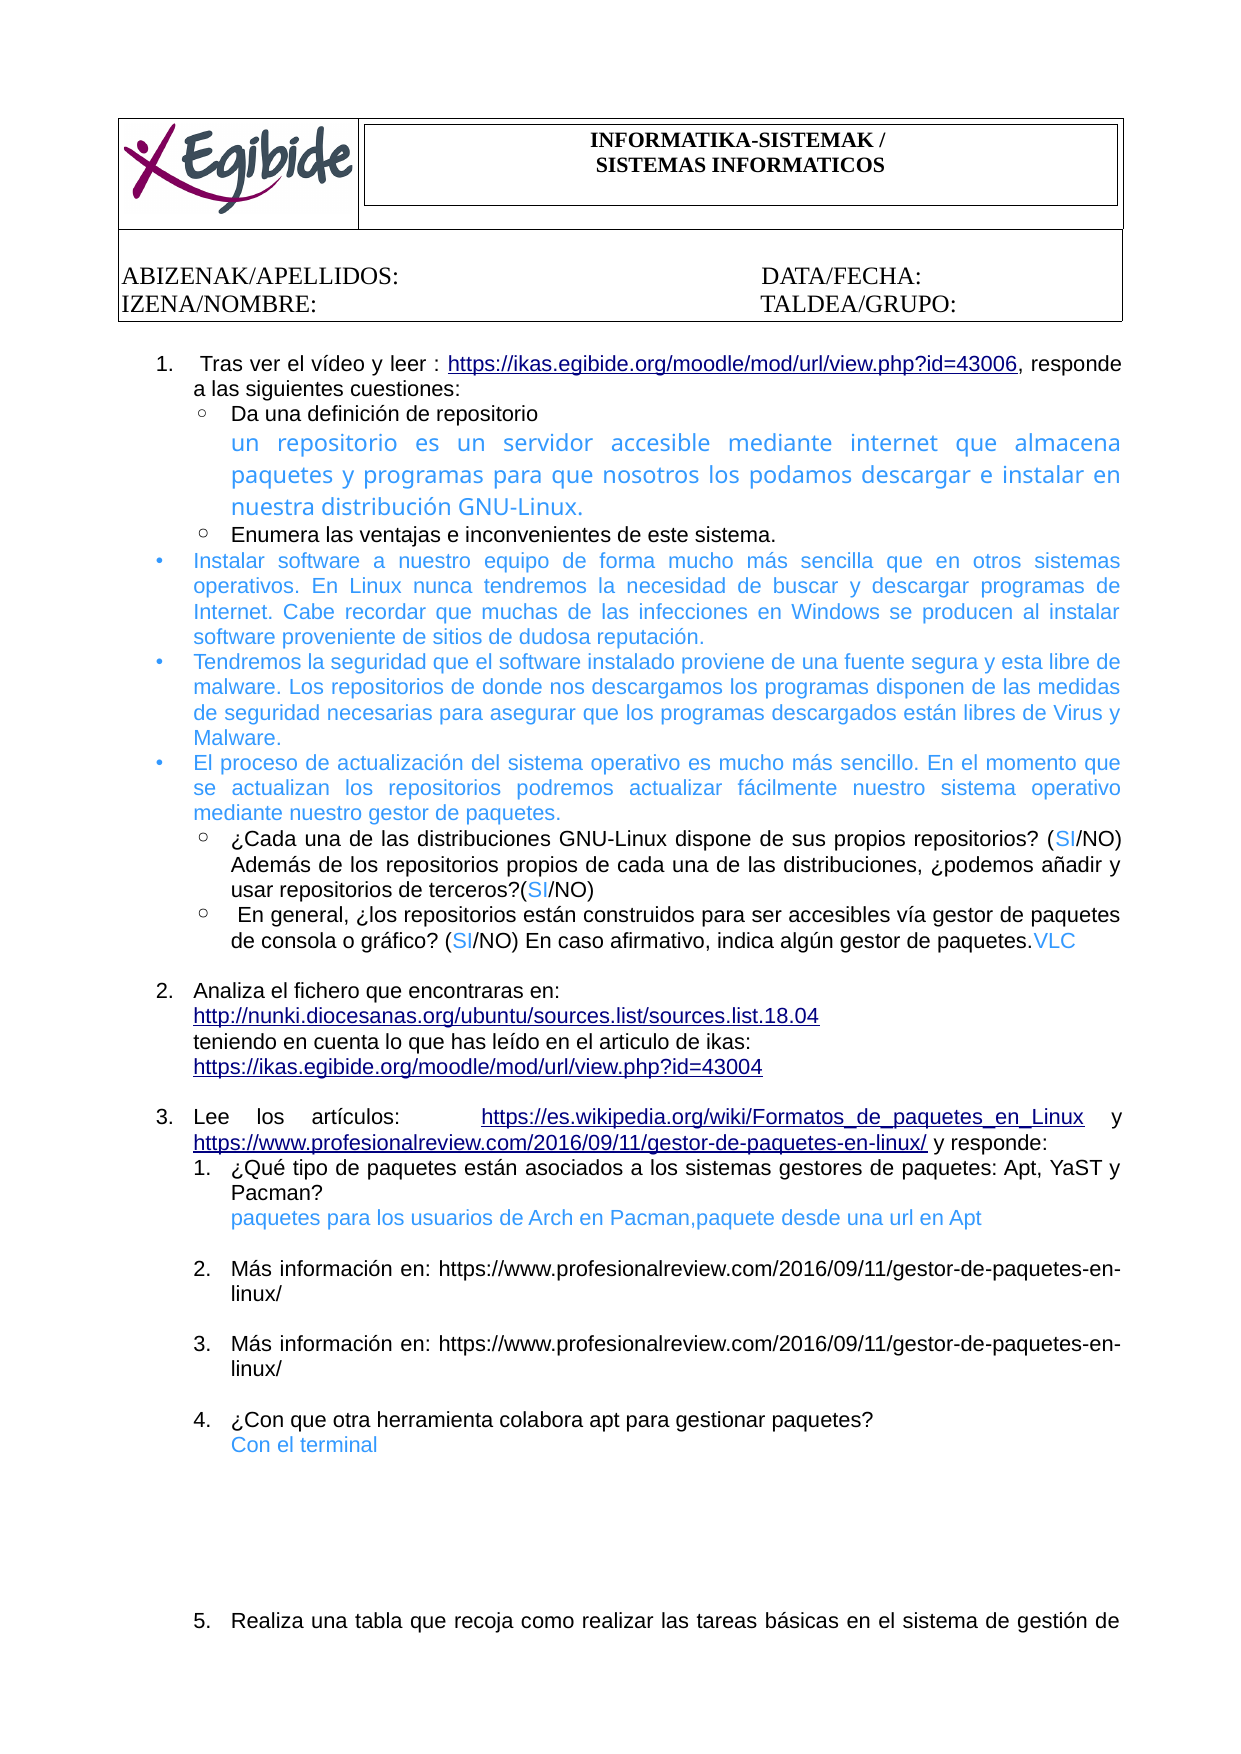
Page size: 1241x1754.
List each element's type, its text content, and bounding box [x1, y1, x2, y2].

list Analiza el fichero que encontraras en: [156, 978, 1122, 1003]
list Más información en: https://www.profesionalreview.com/2016/09/11/gestor-de-paquetes-en-linux/ [193, 1256, 1122, 1306]
list Más información en: https://www.profesionalreview.com/2016/09/11/gestor-de-paquetes-en-linux/ [193, 1331, 1122, 1382]
list un repositorio es un servidor accesible mediante internet que almacena paquetes y programas para que nosotros los podamos descargar e instalar en nuestra distribución GNU-Linux. [193, 426, 1122, 522]
picture [123, 123, 353, 214]
list https://ikas.egibide.org/moodle/mod/url/view.php?id=43004 [156, 1054, 1122, 1079]
list El proceso de actualización del sistema operativo es mucho más sencillo. En el momento que se actualizan los repositorios podremos actualizar fácilmente nuestro sistema operativo mediante nuestro gestor de paquetes. [156, 750, 1122, 826]
list Instalar software a nuestro equipo de forma mucho más sencilla que en otros sistemas operativos. En Linux nunca tendremos la necesidad de buscar y descargar programas de Internet. Cabe recordar que muchas de las infecciones en Windows se producen al instalar software proveniente de sitios de dudosa reputación. [156, 548, 1122, 649]
list Con el terminal [193, 1432, 1122, 1457]
list ¿Cada una de las distribuciones GNU-Linux dispone de sus propios repositorios? (SI/NO) Además de los repositorios propios de cada una de las distribuciones, ¿podemos añadir y usar repositorios de terceros?(SI/NO) [193, 826, 1122, 902]
list Realiza una tabla que recoja como realizar las tareas básicas en el sistema de gestión de [193, 1608, 1122, 1634]
list paquetes para los usuarios de Arch en Pacman,paquete desde una url en Apt [193, 1205, 1122, 1230]
list ¿Con que otra herramienta colabora apt para gestionar paquetes? [193, 1407, 1122, 1432]
list Lee los artículos: https://es.wikipedia.org/wiki/Formatos_de_paquetes_en_Linux y https://www.profesionalreview.com/2016/09/11/gestor-de-paquetes-en-linux/ y responde: [156, 1104, 1122, 1155]
list teniendo en cuenta lo que has leído en el articulo de ikas: [156, 1029, 1122, 1054]
list Tras ver el vídeo y leer : https://ikas.egibide.org/moodle/mod/url/view.php?id=43006, responde a las siguientes cuestiones: [156, 351, 1122, 401]
list En general, ¿los repositorios están construidos para ser accesibles vía gestor de paquetes de consola o gráfico? (SI/NO) En caso afirmativo, indica algún gestor de paquetes.VLC [193, 902, 1122, 953]
list ¿Qué tipo de paquetes están asociados a los sistemas gestores de paquetes: Apt, YaST y Pacman? [193, 1155, 1122, 1205]
list Da una definición de repositorio [193, 401, 1122, 426]
list Enumera las ventajas e inconvenientes de este sistema. [193, 522, 1122, 548]
list http://nunki.diocesanas.org/ubuntu/sources.list/sources.list.18.04 [156, 1003, 1122, 1029]
list Tendremos la seguridad que el software instalado proviene de una fuente segura y esta libre de malware. Los repositorios de donde nos descargamos los programas disponen de las medidas de seguridad necesarias para asegurar que los programas descargados están libres de Virus y Malware. [156, 649, 1122, 750]
